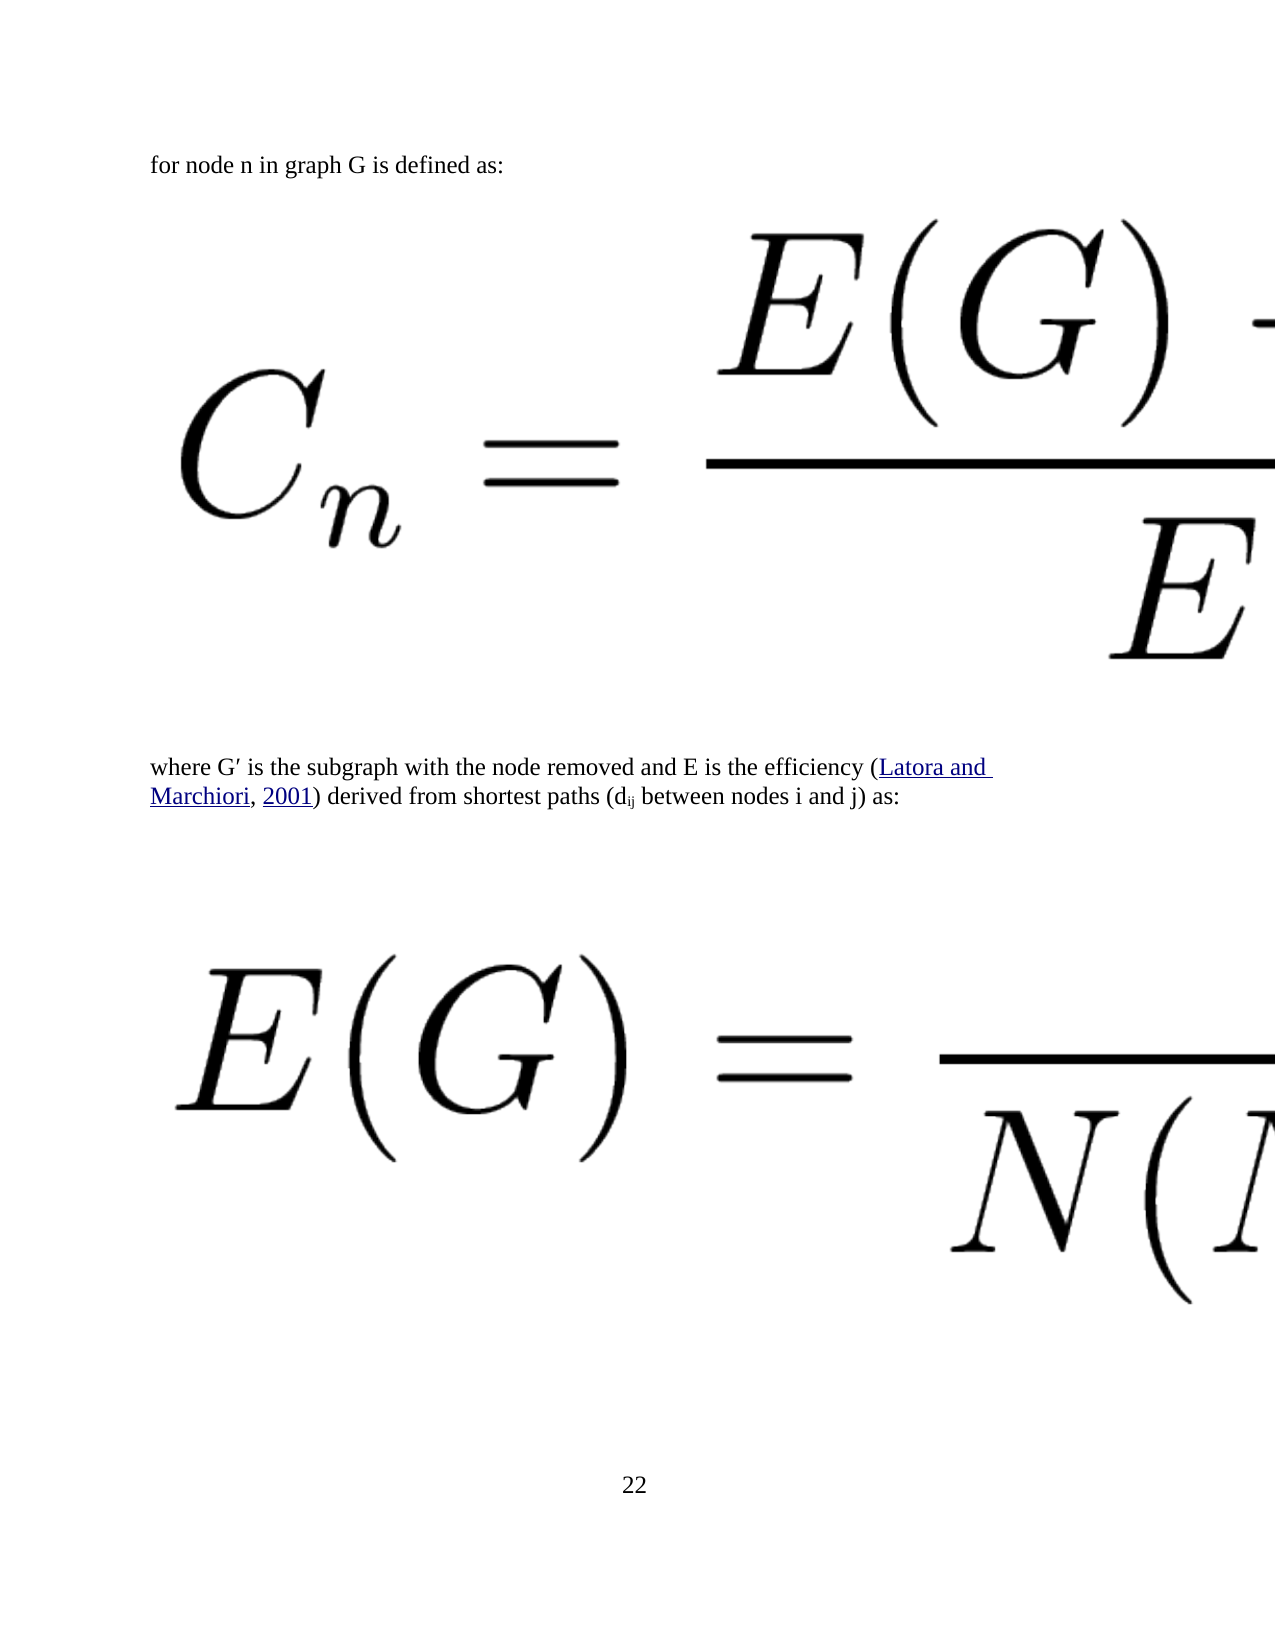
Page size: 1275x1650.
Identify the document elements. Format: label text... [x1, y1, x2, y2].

text where G′ is the subgraph with the node removed and E is the efficiency (Latora and Marchiori, 2001) derived from shortest paths (dij between nodes i and j) as: [150, 752, 1125, 809]
picture [150, 827, 1275, 1401]
picture [150, 196, 1275, 735]
text for node n in graph G is defined as: [150, 150, 1125, 179]
